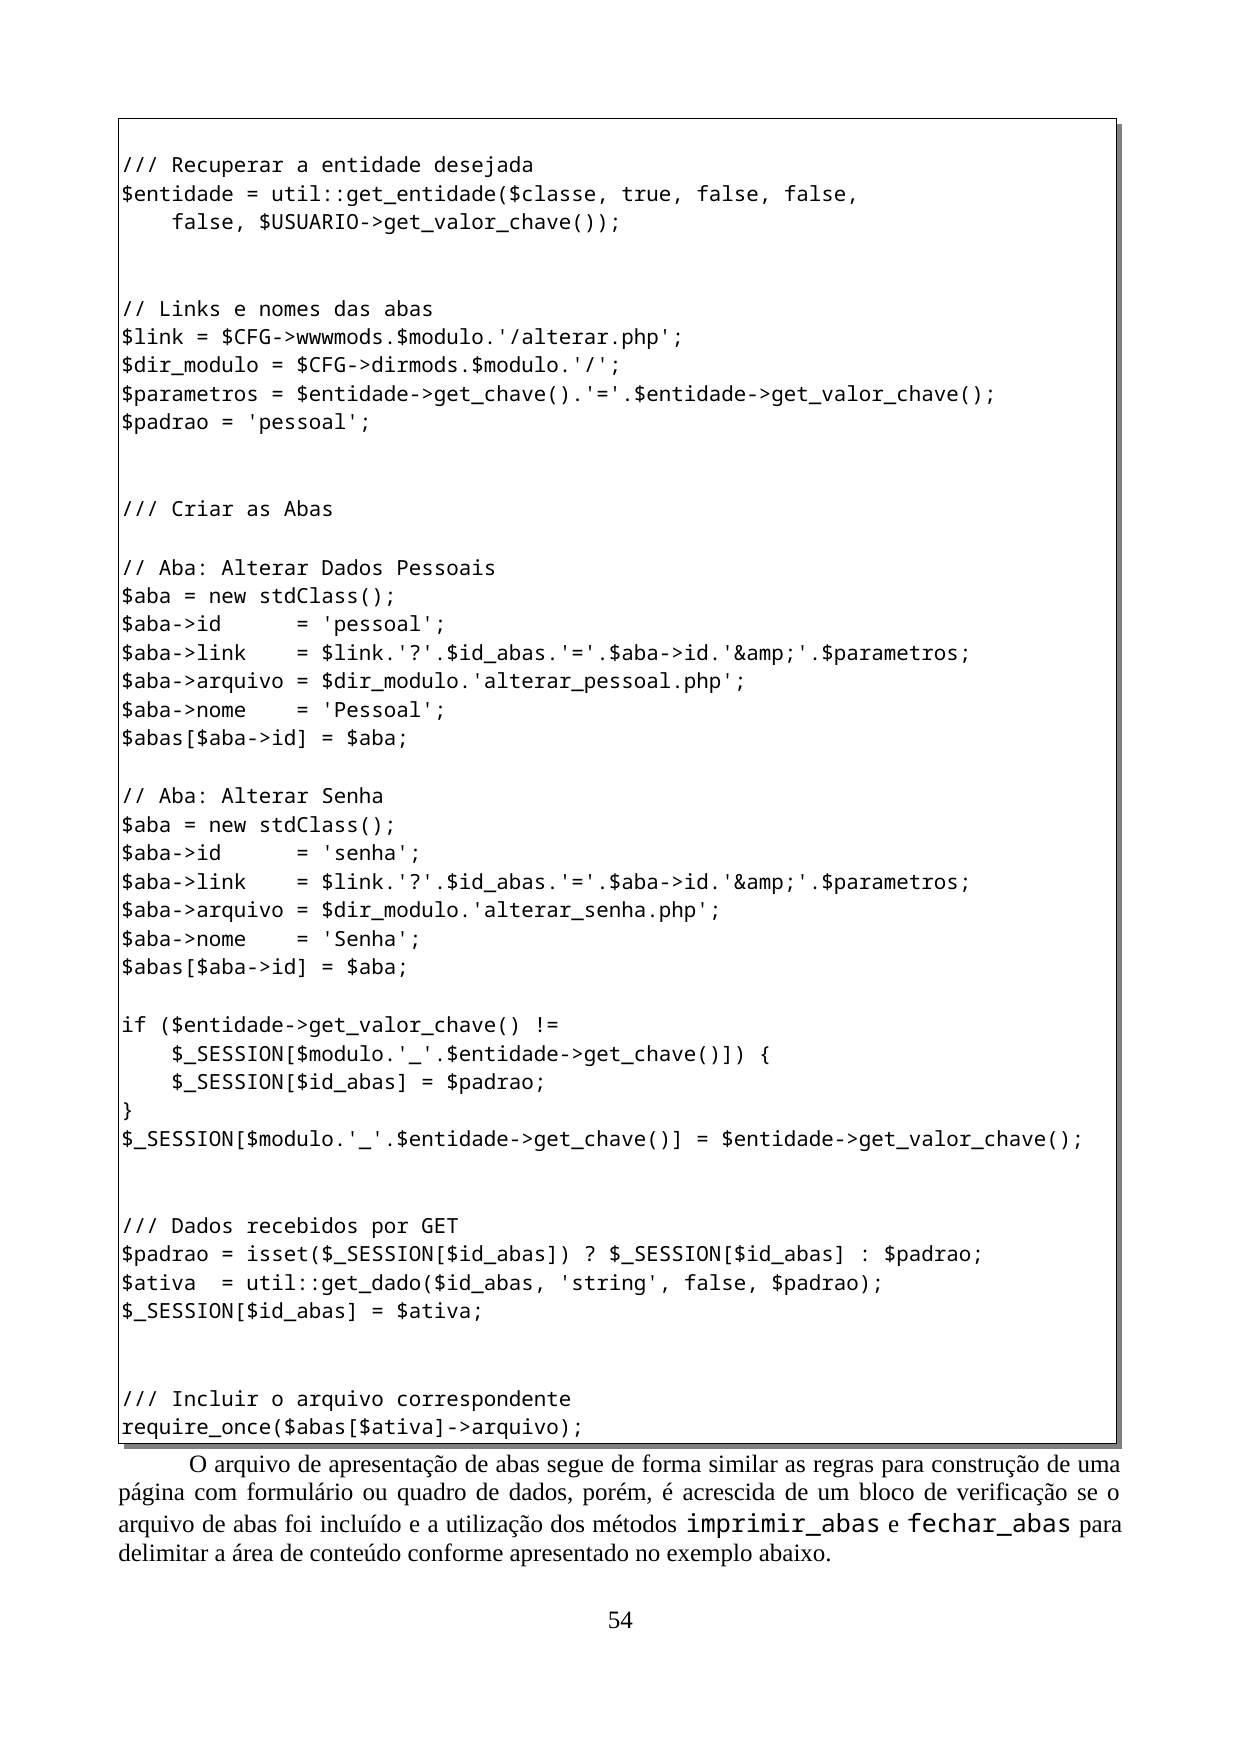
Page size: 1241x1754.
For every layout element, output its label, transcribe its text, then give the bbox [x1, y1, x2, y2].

text // Links e nomes das abas $link = $CFG->wwwmods.$modulo.'/alterar.php'; $dir_modulo = $CFG->dirmods.$modulo.'/'; $parametros = $entidade->get_chave().'='.$entidade->get_valor_chave(); $padrao = 'pessoal'; [119, 291, 1116, 436]
text /// Incluir o arquivo correspondente require_once($abas[$ativa]->arquivo); [119, 1381, 1116, 1443]
text O arquivo de apresentação de abas segue de forma similar as regras para construção de uma página com formulário ou quadro de dados, porém, é acrescida de um bloco de verificação se o arquivo de abas foi incluído e a utilização dos métodos imprimir_abas e fechar_abas para delimitar a área de conteúdo conforme apresentado no exemplo abaixo. [118, 1450, 1122, 1567]
text /// Dados recebidos por GET $padrao = isset($_SESSION[$id_abas]) ? $_SESSION[$id_abas] : $padrao; $ativa = util::get_dado($id_abas, 'string', false, $padrao); $_SESSION[$id_abas] = $ativa; [119, 1208, 1116, 1325]
text if ($entidade->get_valor_chave() != $_SESSION[$modulo.'_'.$entidade->get_chave()]) { $_SESSION[$id_abas] = $padrao; } $_SESSION[$modulo.'_'.$entidade->get_chave()] = $entidade->get_valor_chave(); [119, 1007, 1116, 1152]
text /// Recuperar a entidade desejada $entidade = util::get_entidade($classe, true, false, false, false, $USUARIO->get_valor_chave()); [119, 147, 1116, 236]
text // Aba: Alterar Senha $aba = new stdClass(); $aba->id = 'senha'; $aba->link = $link.'?'.$id_abas.'='.$aba->id.'&amp;'.$parametros; $aba->arquivo = $dir_modulo.'alterar_senha.php'; $aba->nome = 'Senha'; $abas[$aba->id] = $aba; [119, 778, 1116, 981]
text // Aba: Alterar Dados Pessoais $aba = new stdClass(); $aba->id = 'pessoal'; $aba->link = $link.'?'.$id_abas.'='.$aba->id.'&amp;'.$parametros; $aba->arquivo = $dir_modulo.'alterar_pessoal.php'; $aba->nome = 'Pessoal'; $abas[$aba->id] = $aba; [119, 550, 1116, 752]
text /// Criar as Abas [119, 492, 1116, 523]
